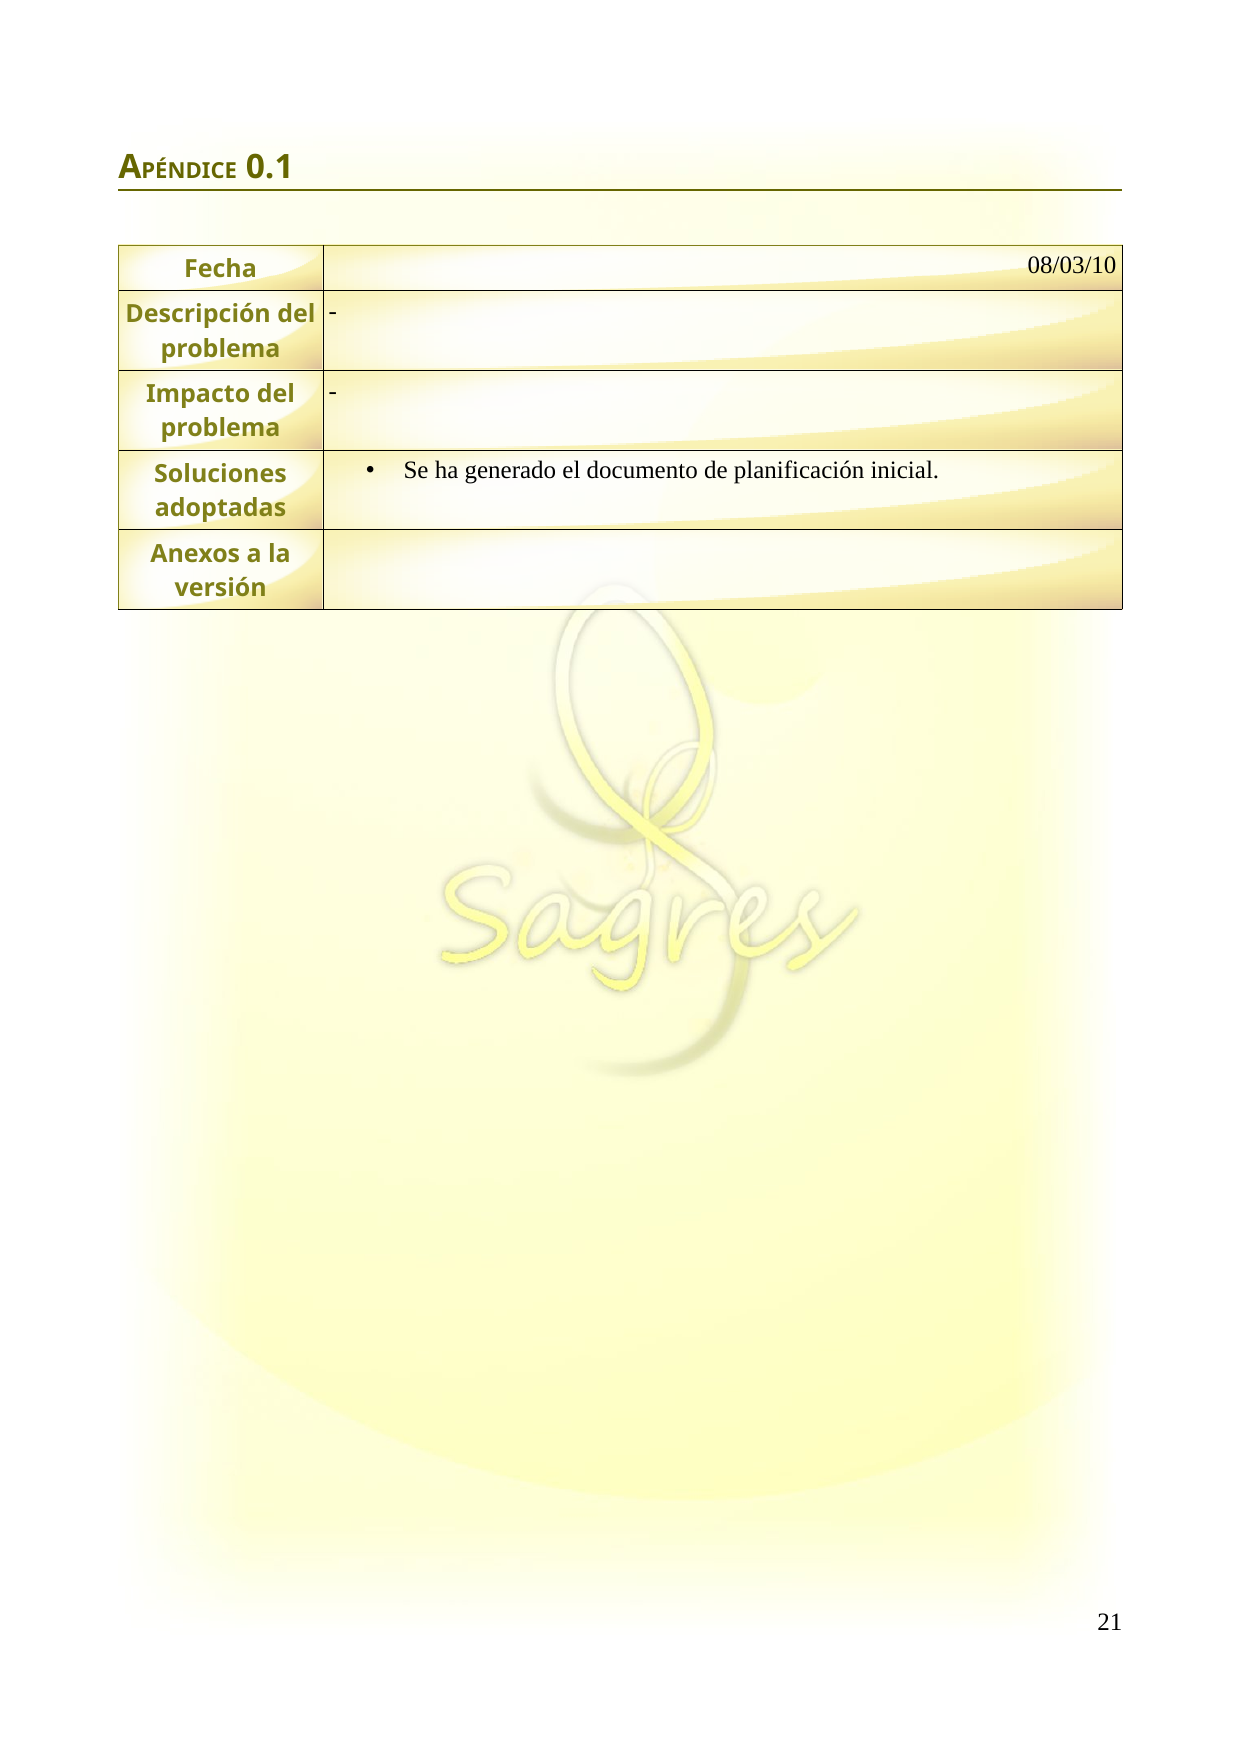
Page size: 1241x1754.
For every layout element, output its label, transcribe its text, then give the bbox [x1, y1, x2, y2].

picture [118, 118, 1122, 143]
table_header Fecha [119, 246, 323, 290]
table_header 08/03/10 [324, 246, 1122, 290]
table_cell - [324, 291, 1122, 370]
table_cell - [324, 371, 1122, 450]
table_cell Impacto del problema [119, 371, 323, 450]
table_cell [324, 530, 1122, 609]
subtitle Apéndice 0.1 [118, 143, 1122, 189]
picture [118, 191, 1122, 245]
table_cell Soluciones adoptadas [119, 451, 323, 529]
table_cell Descripción del problema [119, 291, 323, 370]
picture [118, 610, 1122, 1636]
table_cell Se ha generado el documento de planificación inicial. [324, 451, 1122, 529]
table_cell Anexos a la versión [119, 530, 323, 609]
